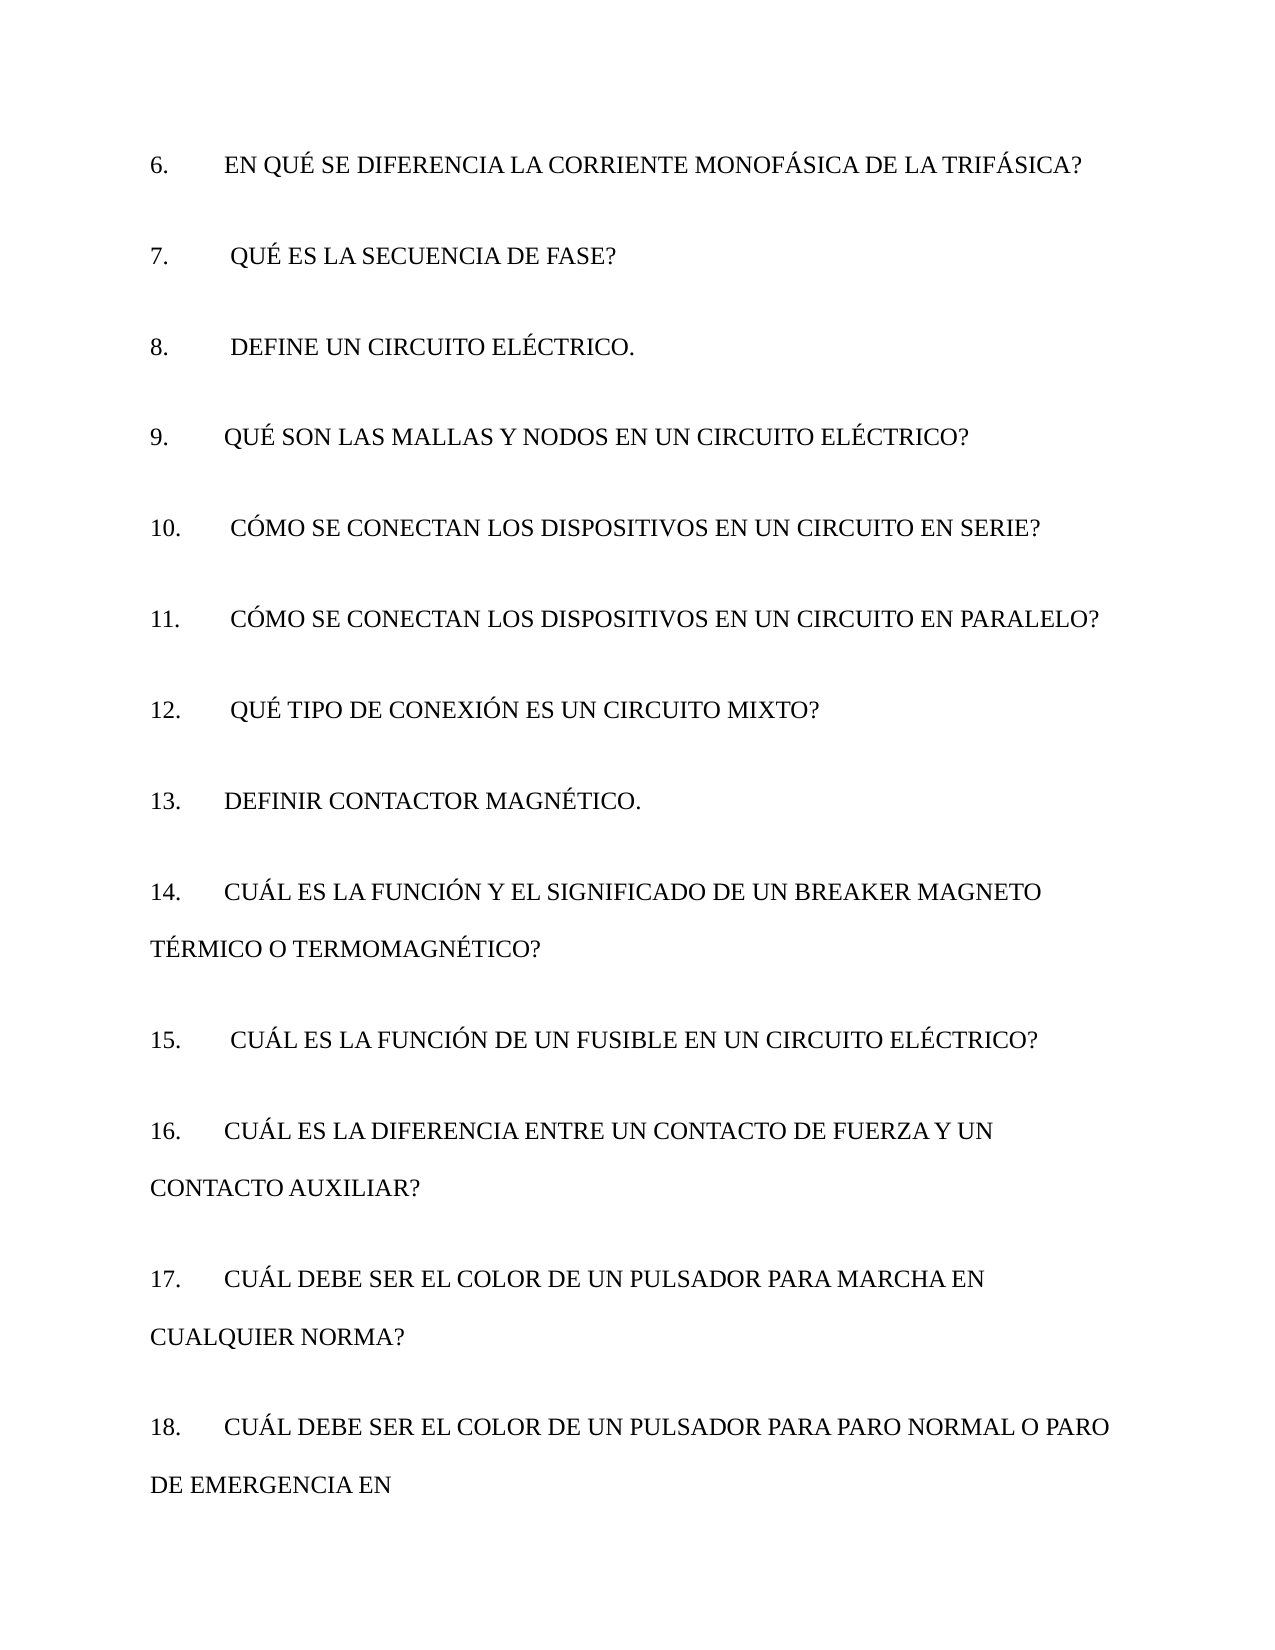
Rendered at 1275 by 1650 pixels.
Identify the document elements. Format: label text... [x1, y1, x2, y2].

subtitle CÓMO SE CONECTAN LOS DISPOSITIVOS EN UN CIRCUITO EN PARALELO? [150, 604, 1125, 633]
subtitle CÓMO SE CONECTAN LOS DISPOSITIVOS EN UN CIRCUITO EN SERIE? [150, 513, 1125, 542]
subtitle EN QUÉ SE DIFERENCIA LA CORRIENTE MONOFÁSICA DE LA TRIFÁSICA? [150, 150, 1125, 179]
subtitle CUÁL DEBE SER EL COLOR DE UN PULSADOR PARA MARCHA EN CUALQUIER NORMA? [150, 1264, 1125, 1350]
subtitle CUÁL ES LA DIFERENCIA ENTRE UN CONTACTO DE FUERZA Y UN CONTACTO AUXILIAR? [150, 1116, 1125, 1202]
subtitle CUÁL DEBE SER EL COLOR DE UN PULSADOR PARA PARO NORMAL O PARO DE EMERGENCIA EN [150, 1412, 1125, 1499]
subtitle CUÁL ES LA FUNCIÓN DE UN FUSIBLE EN UN CIRCUITO ELÉCTRICO? [150, 1025, 1125, 1054]
subtitle QUÉ TIPO DE CONEXIÓN ES UN CIRCUITO MIXTO? [150, 695, 1125, 724]
subtitle QUÉ ES LA SECUENCIA DE FASE? [150, 241, 1125, 269]
subtitle QUÉ SON LAS MALLAS Y NODOS EN UN CIRCUITO ELÉCTRICO? [150, 422, 1125, 451]
subtitle CUÁL ES LA FUNCIÓN Y EL SIGNIFICADO DE UN BREAKER MAGNETO TÉRMICO O TERMOMAGNÉTICO? [150, 877, 1125, 963]
subtitle DEFINIR CONTACTOR MAGNÉTICO. [150, 786, 1125, 814]
subtitle DEFINE UN CIRCUITO ELÉCTRICO. [150, 332, 1125, 360]
